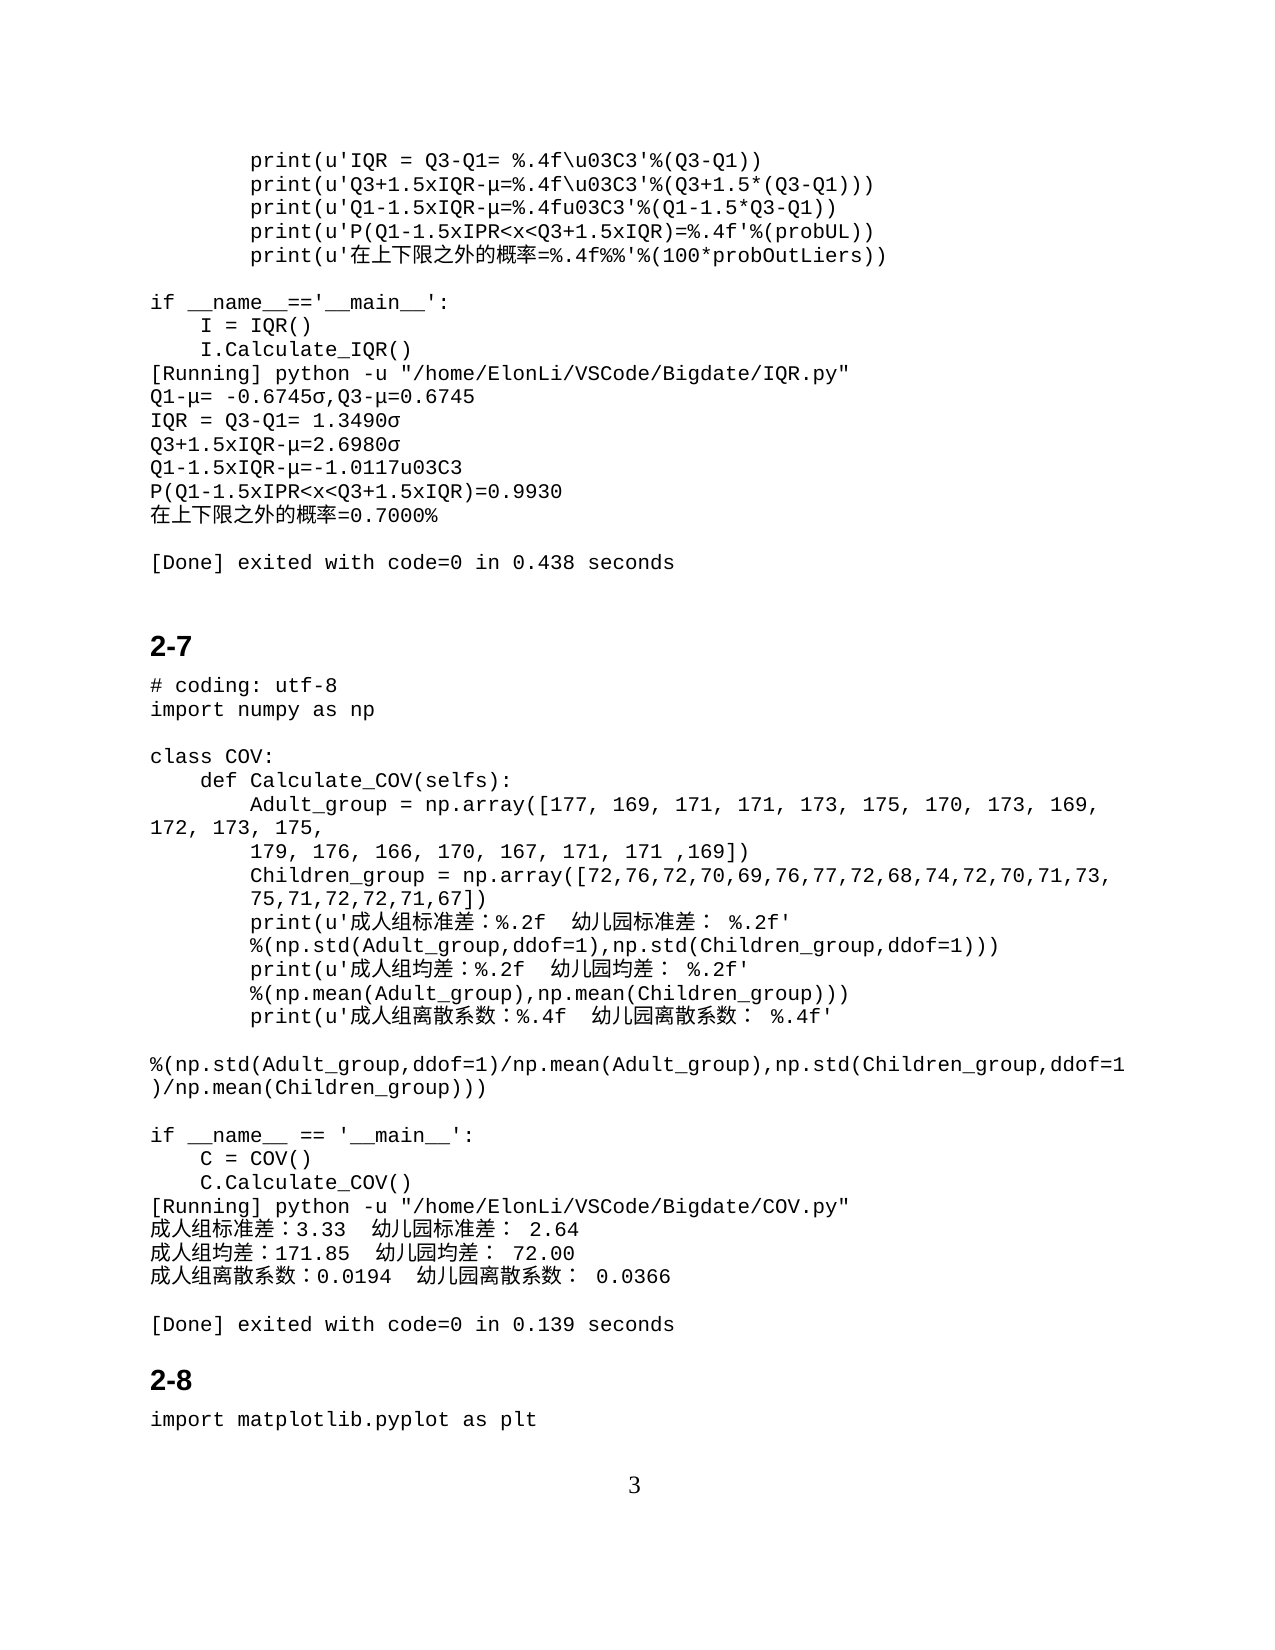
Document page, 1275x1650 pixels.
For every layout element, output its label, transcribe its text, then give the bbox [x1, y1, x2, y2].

text print(u'Q1-1.5xIQR-μ=%.4fu03C3'%(Q1-1.5*Q3-Q1)) [150, 197, 1125, 221]
text print(u'成人组标准差：%.2f 幼儿园标准差： %.2f' [150, 912, 1125, 936]
text 成人组离散系数：0.0194 幼儿园离散系数： 0.0366 [150, 1267, 1125, 1290]
text [Done] exited with code=0 in 0.139 seconds [150, 1314, 1125, 1337]
text def Calculate_COV(selfs): [150, 770, 1125, 794]
subtitle 2-7 [150, 629, 1125, 663]
text C = COV() [150, 1148, 1125, 1172]
text import numpy as np [150, 699, 1125, 723]
text C.Calculate_COV() [150, 1172, 1125, 1196]
text 成人组均差：171.85 幼儿园均差： 72.00 [150, 1243, 1125, 1267]
text 75,71,72,72,71,67]) [150, 888, 1125, 912]
text %(np.mean(Adult_group),np.mean(Children_group))) [150, 983, 1125, 1006]
text 179, 176, 166, 170, 167, 171, 171 ,169]) [150, 841, 1125, 864]
text Q1-1.5xIQR-μ=-1.0117u03C3 [150, 457, 1125, 481]
text 成人组标准差：3.33 幼儿园标准差： 2.64 [150, 1219, 1125, 1243]
text I.Calculate_IQR() [150, 339, 1125, 363]
text [Running] python -u "/home/ElonLi/VSCode/Bigdate/IQR.py" [150, 363, 1125, 386]
text Q1-μ= -0.6745σ,Q3-μ=0.6745 [150, 386, 1125, 410]
text Adult_group = np.array([177, 169, 171, 171, 173, 175, 170, 173, 169, 172, 173, 175, [150, 794, 1125, 841]
text if __name__=='__main__': [150, 292, 1125, 316]
text print(u'Q3+1.5xIQR-μ=%.4f\u03C3'%(Q3+1.5*(Q3-Q1))) [150, 174, 1125, 197]
text [Done] exited with code=0 in 0.438 seconds [150, 552, 1125, 576]
text 在上下限之外的概率=0.7000% [150, 505, 1125, 528]
text Children_group = np.array([72,76,72,70,69,76,77,72,68,74,72,70,71,73, [150, 864, 1125, 888]
text if __name__ == '__main__': [150, 1125, 1125, 1148]
text %(np.std(Adult_group,ddof=1),np.std(Children_group,ddof=1))) [150, 936, 1125, 959]
text [Running] python -u "/home/ElonLi/VSCode/Bigdate/COV.py" [150, 1196, 1125, 1219]
text print(u'在上下限之外的概率=%.4f%%'%(100*probOutLiers)) [150, 244, 1125, 268]
text class COV: [150, 746, 1125, 770]
text P(Q1-1.5xIPR<x<Q3+1.5xIQR)=0.9930 [150, 481, 1125, 505]
text print(u'成人组离散系数：%.4f 幼儿园离散系数： %.4f' [150, 1006, 1125, 1030]
text # coding: utf-8 [150, 675, 1125, 699]
text Q3+1.5xIQR-μ=2.6980σ [150, 434, 1125, 457]
text print(u'IQR = Q3-Q1= %.4f\u03C3'%(Q3-Q1)) [150, 150, 1125, 174]
text print(u'成人组均差：%.2f 幼儿园均差： %.2f' [150, 959, 1125, 983]
subtitle 2-8 [150, 1362, 1125, 1396]
text IQR = Q3-Q1= 1.3490σ [150, 410, 1125, 434]
text import matplotlib.pyplot as plt [150, 1408, 1125, 1432]
text print(u'P(Q1-1.5xIPR<x<Q3+1.5xIQR)=%.4f'%(probUL)) [150, 221, 1125, 244]
text I = IQR() [150, 316, 1125, 339]
text %(np.std(Adult_group,ddof=1)/np.mean(Adult_group),np.std(Children_group,ddof=1)/np.mean(Children_group))) [150, 1030, 1125, 1101]
